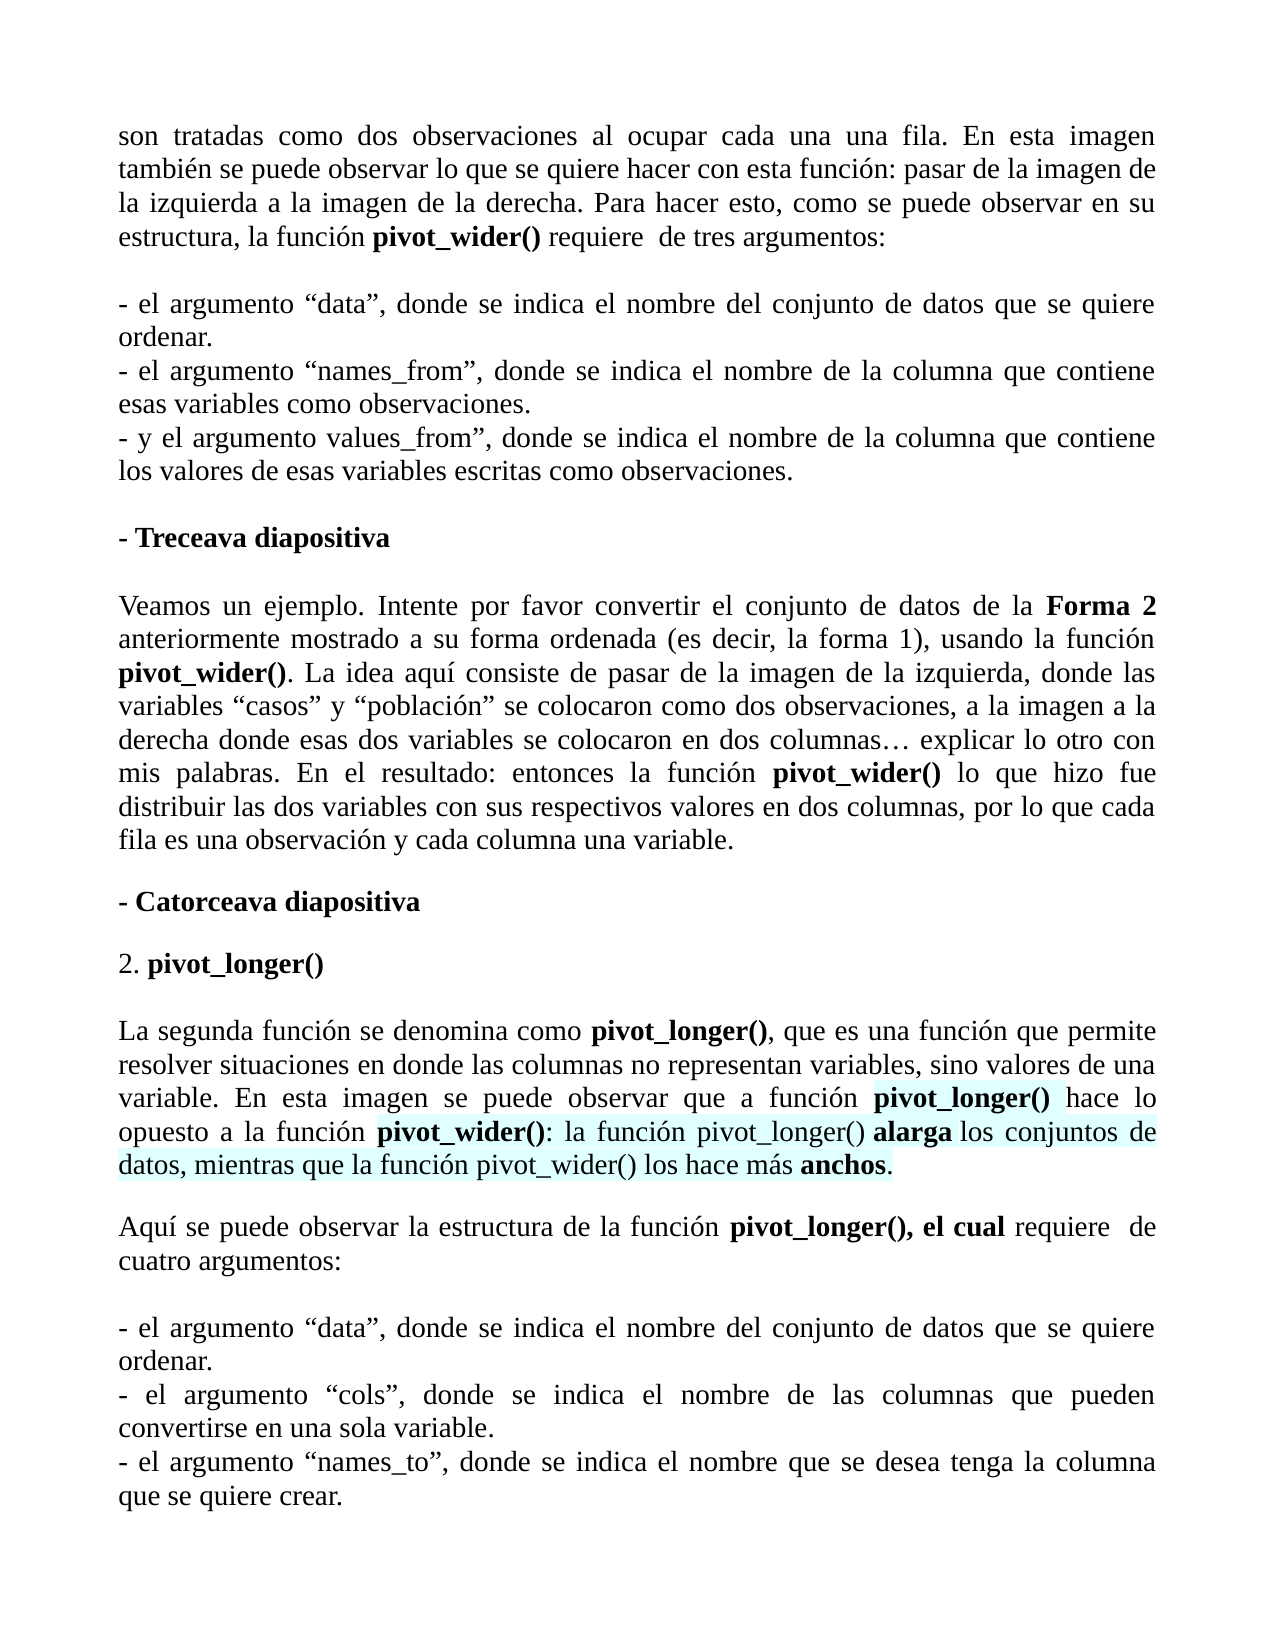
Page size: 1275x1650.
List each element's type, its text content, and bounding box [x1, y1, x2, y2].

text La segunda función se denomina como pivot_longer(), que es una función que permite resolver situaciones en donde las columnas no representan variables, sino valores de una variable. En esta imagen se puede observar que a función pivot_longer() hace lo opuesto a la función pivot_wider(): la función pivot_longer() alarga los conjuntos de datos, mientras que la función pivot_wider() los hace más anchos. [118, 1013, 1157, 1181]
text - el argumento “data”, donde se indica el nombre del conjunto de datos que se quiere ordenar. [118, 1310, 1157, 1377]
text 2. pivot_longer() [118, 946, 1157, 980]
text - el argumento “names_to”, donde se indica el nombre que se desea tenga la columna que se quiere crear. [118, 1444, 1157, 1511]
text Veamos un ejemplo. Intente por favor convertir el conjunto de datos de la Forma 2 anteriormente mostrado a su forma ordenada (es decir, la forma 1), usando la función pivot_wider(). La idea aquí consiste de pasar de la imagen de la izquierda, donde las variables “casos” y “población” se colocaron como dos observaciones, a la imagen a la derecha donde esas dos variables se colocaron en dos columnas… explicar lo otro con mis palabras. En el resultado: entonces la función pivot_wider() lo que hizo fue distribuir las dos variables con sus respectivos valores en dos columnas, por lo que cada fila es una observación y cada columna una variable. [118, 588, 1157, 856]
text - Catorceava diapositiva [118, 884, 1157, 918]
text - el argumento “data”, donde se indica el nombre del conjunto de datos que se quiere ordenar. [118, 286, 1157, 353]
text - y el argumento values_from”, donde se indica el nombre de la columna que contiene los valores de esas variables escritas como observaciones. [118, 420, 1157, 487]
text - el argumento “names_from”, donde se indica el nombre de la columna que contiene esas variables como observaciones. [118, 353, 1157, 420]
text - el argumento “cols”, donde se indica el nombre de las columnas que pueden convertirse en una sola variable. [118, 1377, 1157, 1444]
text son tratadas como dos observaciones al ocupar cada una una fila. En esta imagen también se puede observar lo que se quiere hacer con esta función: pasar de la imagen de la izquierda a la imagen de la derecha. Para hacer esto, como se puede observar en su estructura, la función pivot_wider() requiere de tres argumentos: [118, 118, 1157, 252]
text - Treceava diapositiva [118, 521, 1157, 554]
text Aquí se puede observar la estructura de la función pivot_longer(), el cual requiere de cuatro argumentos: [118, 1209, 1157, 1276]
